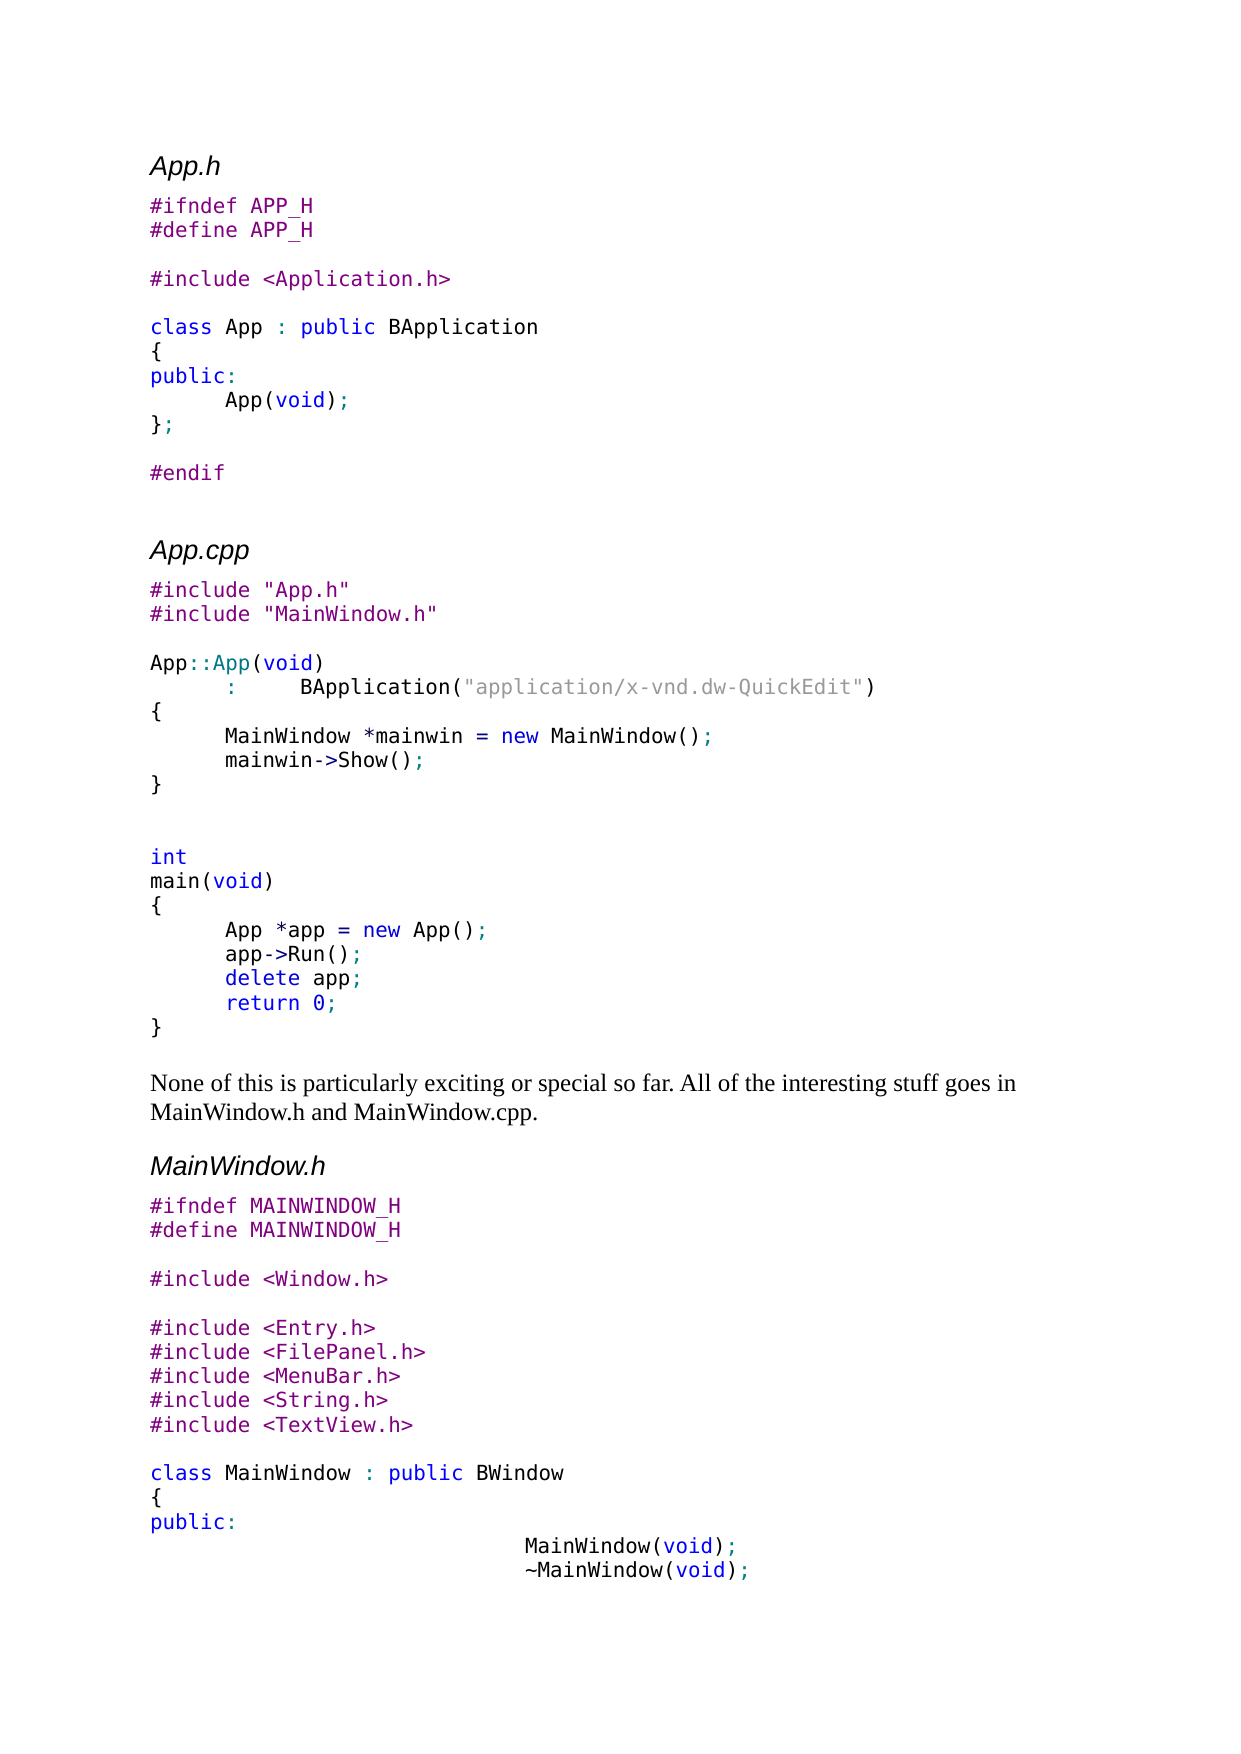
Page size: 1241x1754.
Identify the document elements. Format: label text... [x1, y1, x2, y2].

text ~MainWindow(void); [150, 1558, 1090, 1582]
text #define APP_H [150, 218, 1090, 242]
text MainWindow(void); [150, 1534, 1090, 1558]
text main(void) [150, 869, 1090, 893]
text #include <Application.h> [150, 267, 1090, 291]
text } [150, 772, 1090, 796]
text None of this is particularly exciting or special so far. All of the interesting stuff goes in MainWindow.h and MainWindow.cpp. [150, 1068, 1090, 1125]
text #include <FilePanel.h> [150, 1340, 1090, 1364]
text return 0; [150, 991, 1090, 1015]
subtitle App.cpp [150, 534, 1090, 566]
text int [150, 845, 1090, 869]
text { [150, 339, 1090, 364]
subtitle App.h [150, 150, 1090, 181]
text }; [150, 412, 1090, 436]
text #ifndef MAINWINDOW_H [150, 1194, 1090, 1218]
text class MainWindow : public BWindow [150, 1461, 1090, 1485]
text #endif [150, 461, 1090, 485]
text } [150, 1015, 1090, 1039]
text delete app; [150, 966, 1090, 991]
text App::App(void) [150, 651, 1090, 675]
text #include <MenuBar.h> [150, 1364, 1090, 1388]
text public: [150, 364, 1090, 388]
text public: [150, 1510, 1090, 1534]
text #include <TextView.h> [150, 1413, 1090, 1437]
text #include <Window.h> [150, 1267, 1090, 1291]
text #define MAINWINDOW_H [150, 1218, 1090, 1243]
text #include <Entry.h> [150, 1316, 1090, 1340]
text MainWindow *mainwin = new MainWindow(); [150, 724, 1090, 748]
text { [150, 1485, 1090, 1510]
text #include <String.h> [150, 1388, 1090, 1413]
text #ifndef APP_H [150, 194, 1090, 218]
text mainwin->Show(); [150, 748, 1090, 772]
text { [150, 699, 1090, 724]
text : BApplication("application/x-vnd.dw-QuickEdit") [150, 675, 1090, 699]
text { [150, 893, 1090, 918]
text App(void); [150, 388, 1090, 412]
text #include "App.h" [150, 578, 1090, 602]
text App *app = new App(); [150, 918, 1090, 942]
text #include "MainWindow.h" [150, 602, 1090, 627]
text app->Run(); [150, 942, 1090, 966]
text class App : public BApplication [150, 315, 1090, 339]
subtitle MainWindow.h [150, 1150, 1090, 1182]
